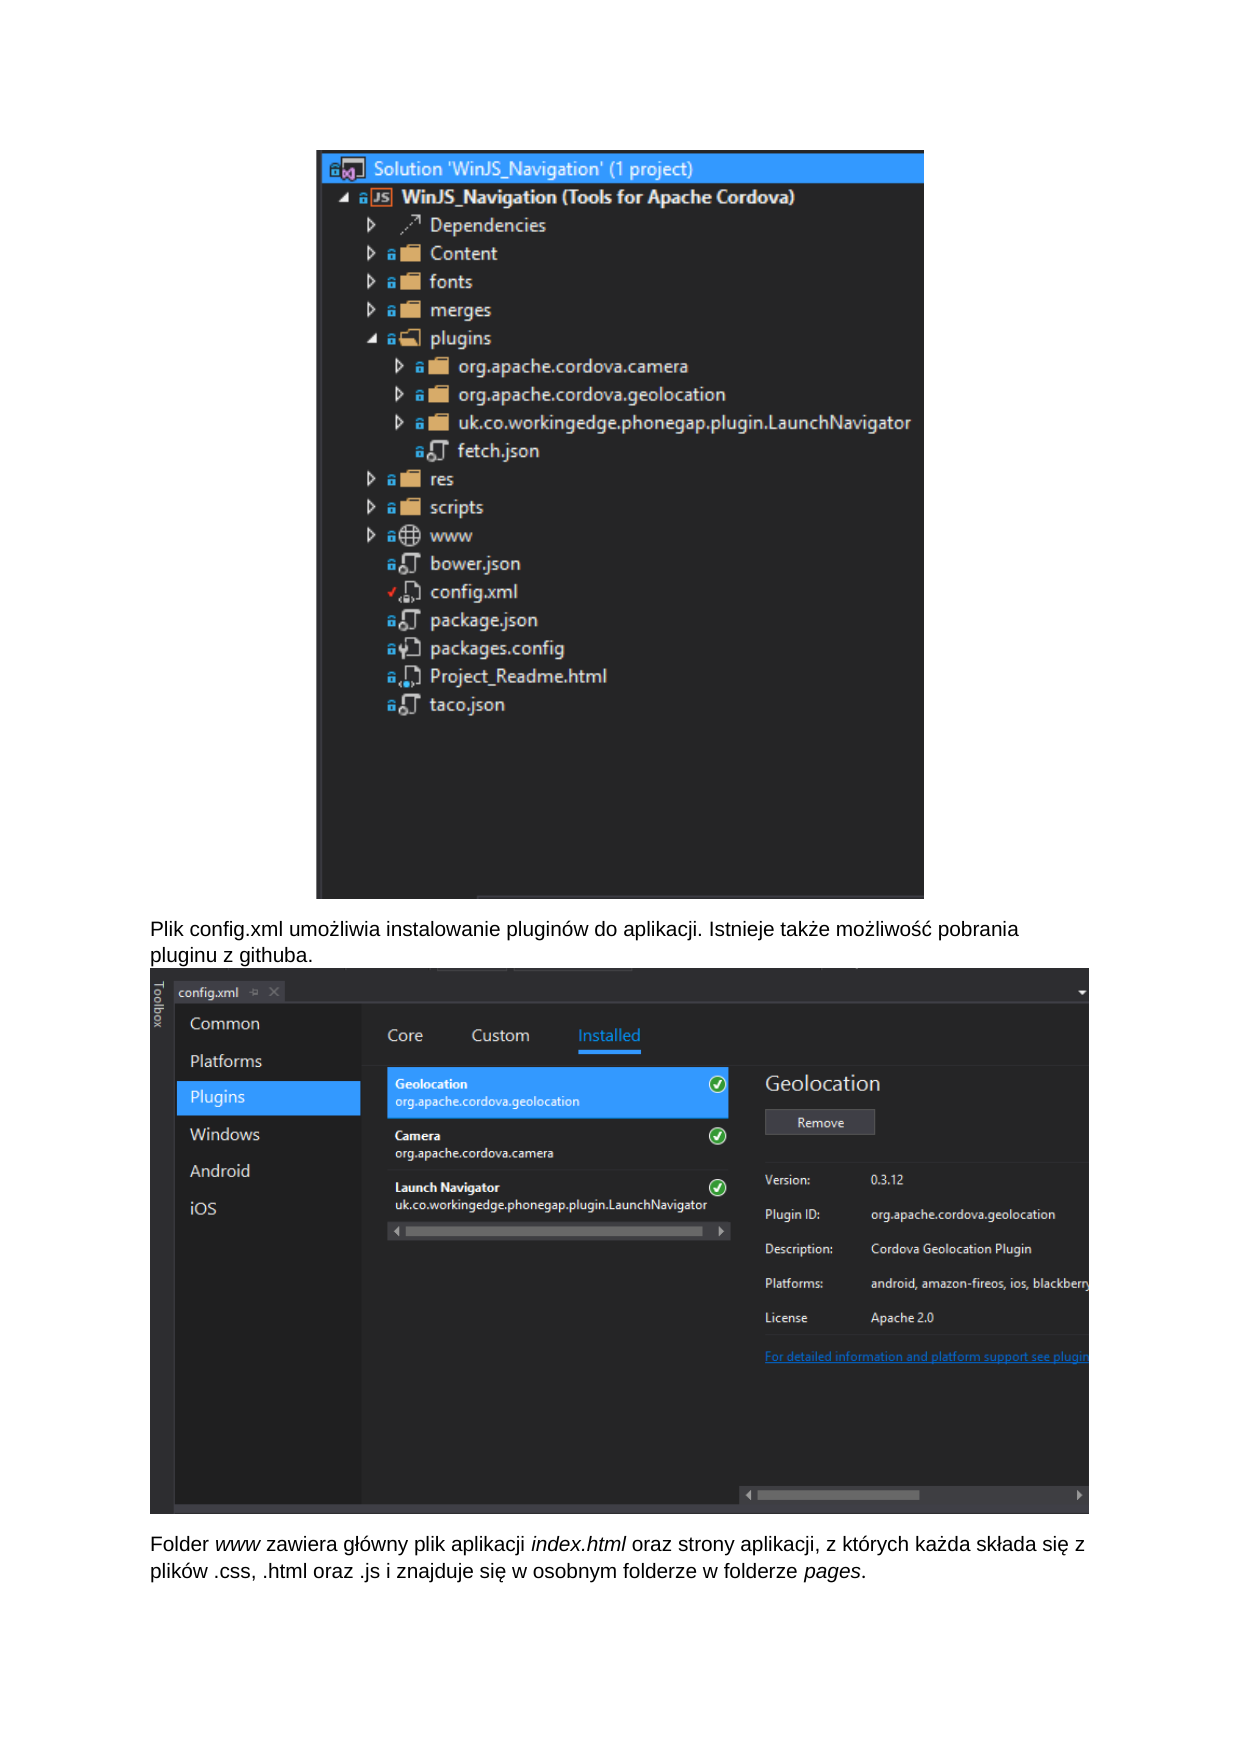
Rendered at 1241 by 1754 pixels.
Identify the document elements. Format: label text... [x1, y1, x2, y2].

text Folder www zawiera główny plik aplikacji index.html oraz strony aplikacji, z których każda składa się z plików .css, .html oraz .js i znajduje się w osobnym folderze w folderze pages. [150, 1532, 1090, 1583]
text Plik config.xml umożliwia instalowanie pluginów do aplikacji. Istnieje także możliwość pobrania pluginu z githuba. [150, 917, 1090, 1514]
